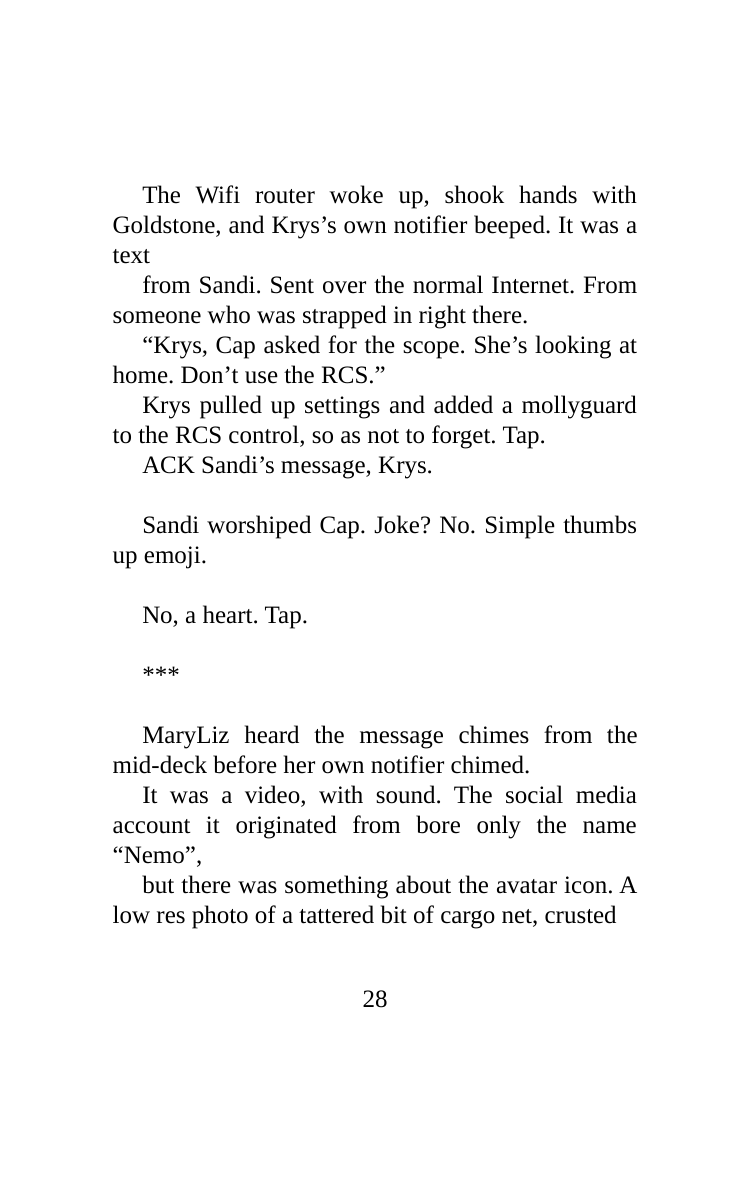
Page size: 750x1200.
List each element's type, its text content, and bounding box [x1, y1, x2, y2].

text No, a heart. Tap. [112, 600, 637, 630]
text Sandi worshiped Cap. Joke? No. Simple thumbs up emoji. [112, 510, 637, 570]
text “Krys, Cap asked for the scope. She’s looking at home. Don’t use the RCS.” [112, 330, 637, 390]
text It was a video, with sound. The social media account it originated from bore only the name “Nemo”, [112, 780, 637, 870]
text from Sandi. Sent over the normal Internet. From someone who was strapped in right there. [112, 270, 637, 330]
text ACK Sandi’s message, Krys. [112, 450, 637, 480]
text The Wifi router woke up, shook hands with Goldstone, and Krys’s own notifier beeped. It was a text [112, 180, 637, 270]
text Krys pulled up settings and added a mollyguard to the RCS control, so as not to forget. Tap. [112, 390, 637, 450]
text *** [112, 660, 637, 690]
text but there was something about the avatar icon. A low res photo of a tattered bit of cargo net, crusted [112, 870, 637, 930]
text MaryLiz heard the message chimes from the mid-deck before her own notifier chimed. [112, 720, 637, 780]
